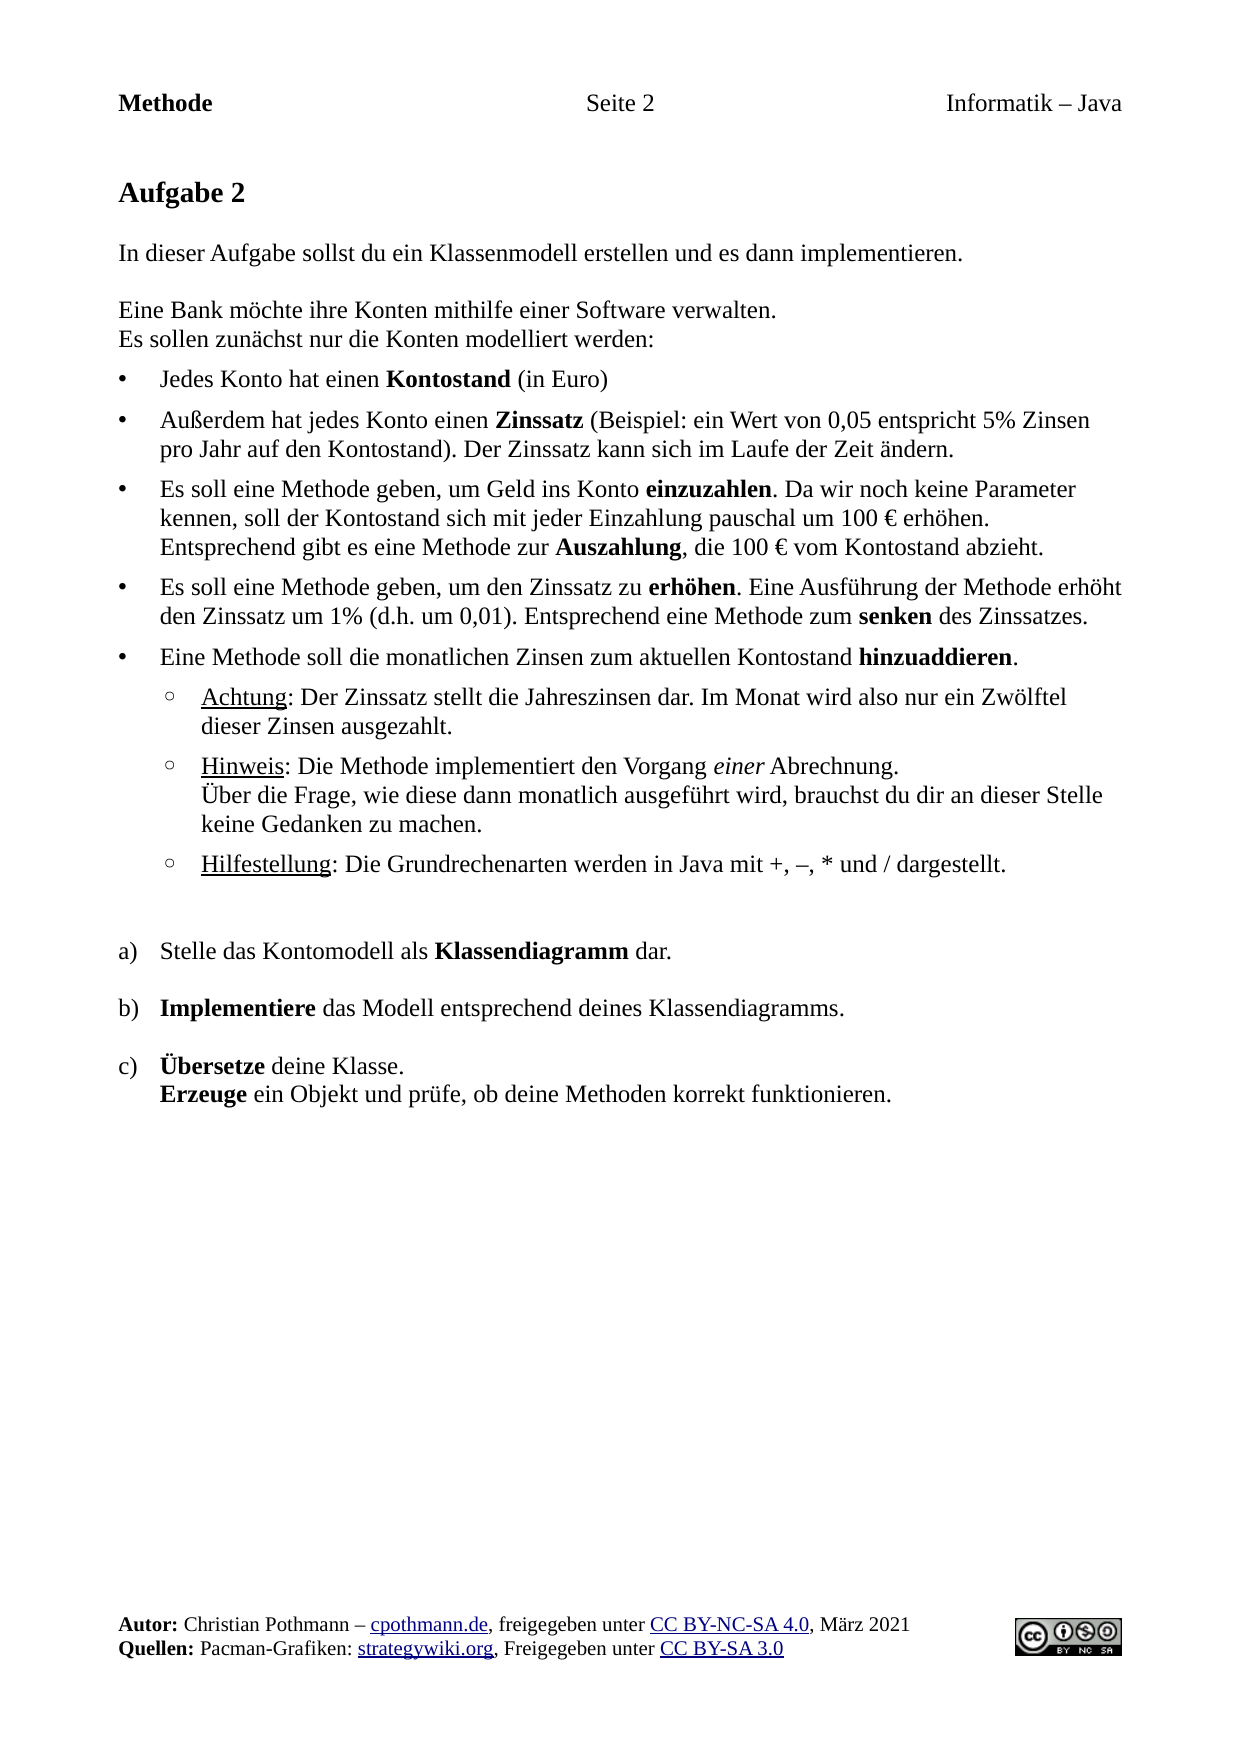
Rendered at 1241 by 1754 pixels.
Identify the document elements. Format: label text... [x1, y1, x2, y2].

list Außerdem hat jedes Konto einen Zinssatz (Beispiel: ein Wert von 0,05 entspricht 5% Zinsen pro Jahr auf den Kontostand). Der Zinssatz kann sich im Laufe der Zeit ändern. [118, 405, 1122, 463]
list Eine Methode soll die monatlichen Zinsen zum aktuellen Kontostand hinzuaddieren. [118, 642, 1122, 670]
list Übersetze deine Klasse. Erzeuge ein Objekt und prüfe, ob deine Methoden korrekt funktionieren. [118, 1051, 1122, 1108]
text Autor: Christian Pothmann – cpothmann.de, freigegeben unter CC BY-NC-SA 4.0, März 2021 [118, 1612, 1122, 1636]
list Hinweis: Die Methode implementiert den Vorgang einer Abrechnung. Über die Frage, wie diese dann monatlich ausgeführt wird, brauchst du dir an dieser Stelle keine Gedanken zu machen. [159, 751, 1122, 838]
text Quellen: Pacman-Grafiken: strategywiki.org, Freigegeben unter CC BY-SA 3.0 [118, 1636, 1122, 1660]
picture [1015, 1618, 1122, 1656]
list Achtung: Der Zinssatz stellt die Jahreszinsen dar. Im Monat wird also nur ein Zwölftel dieser Zinsen ausgezahlt. [159, 682, 1122, 740]
text Eine Bank möchte ihre Konten mithilfe einer Software verwalten. [118, 295, 1122, 324]
text Es sollen zunächst nur die Konten modelliert werden: [118, 324, 1122, 353]
list Stelle das Kontomodell als Klassendiagramm dar. [118, 936, 1122, 964]
text In dieser Aufgabe sollst du ein Klassenmodell erstellen und es dann implementieren. [118, 238, 1122, 267]
list Hilfestellung: Die Grundrechenarten werden in Java mit +, –, * und / dargestellt. [159, 849, 1122, 878]
list Es soll eine Methode geben, um den Zinssatz zu erhöhen. Eine Ausführung der Methode erhöht den Zinssatz um 1% (d.h. um 0,01). Entsprechend eine Methode zum senken des Zinssatzes. [118, 572, 1122, 630]
list Implementiere das Modell entsprechend deines Klassendiagramms. [118, 993, 1122, 1022]
text Aufgabe 2 [118, 176, 1122, 209]
list Jedes Konto hat einen Kontostand (in Euro) [118, 364, 1122, 393]
list Es soll eine Methode geben, um Geld ins Konto einzuzahlen. Da wir noch keine Parameter kennen, soll der Kontostand sich mit jeder Einzahlung pauschal um 100 € erhöhen. Entsprechend gibt es eine Methode zur Auszahlung, die 100 € vom Kontostand abzieht. [118, 474, 1122, 561]
